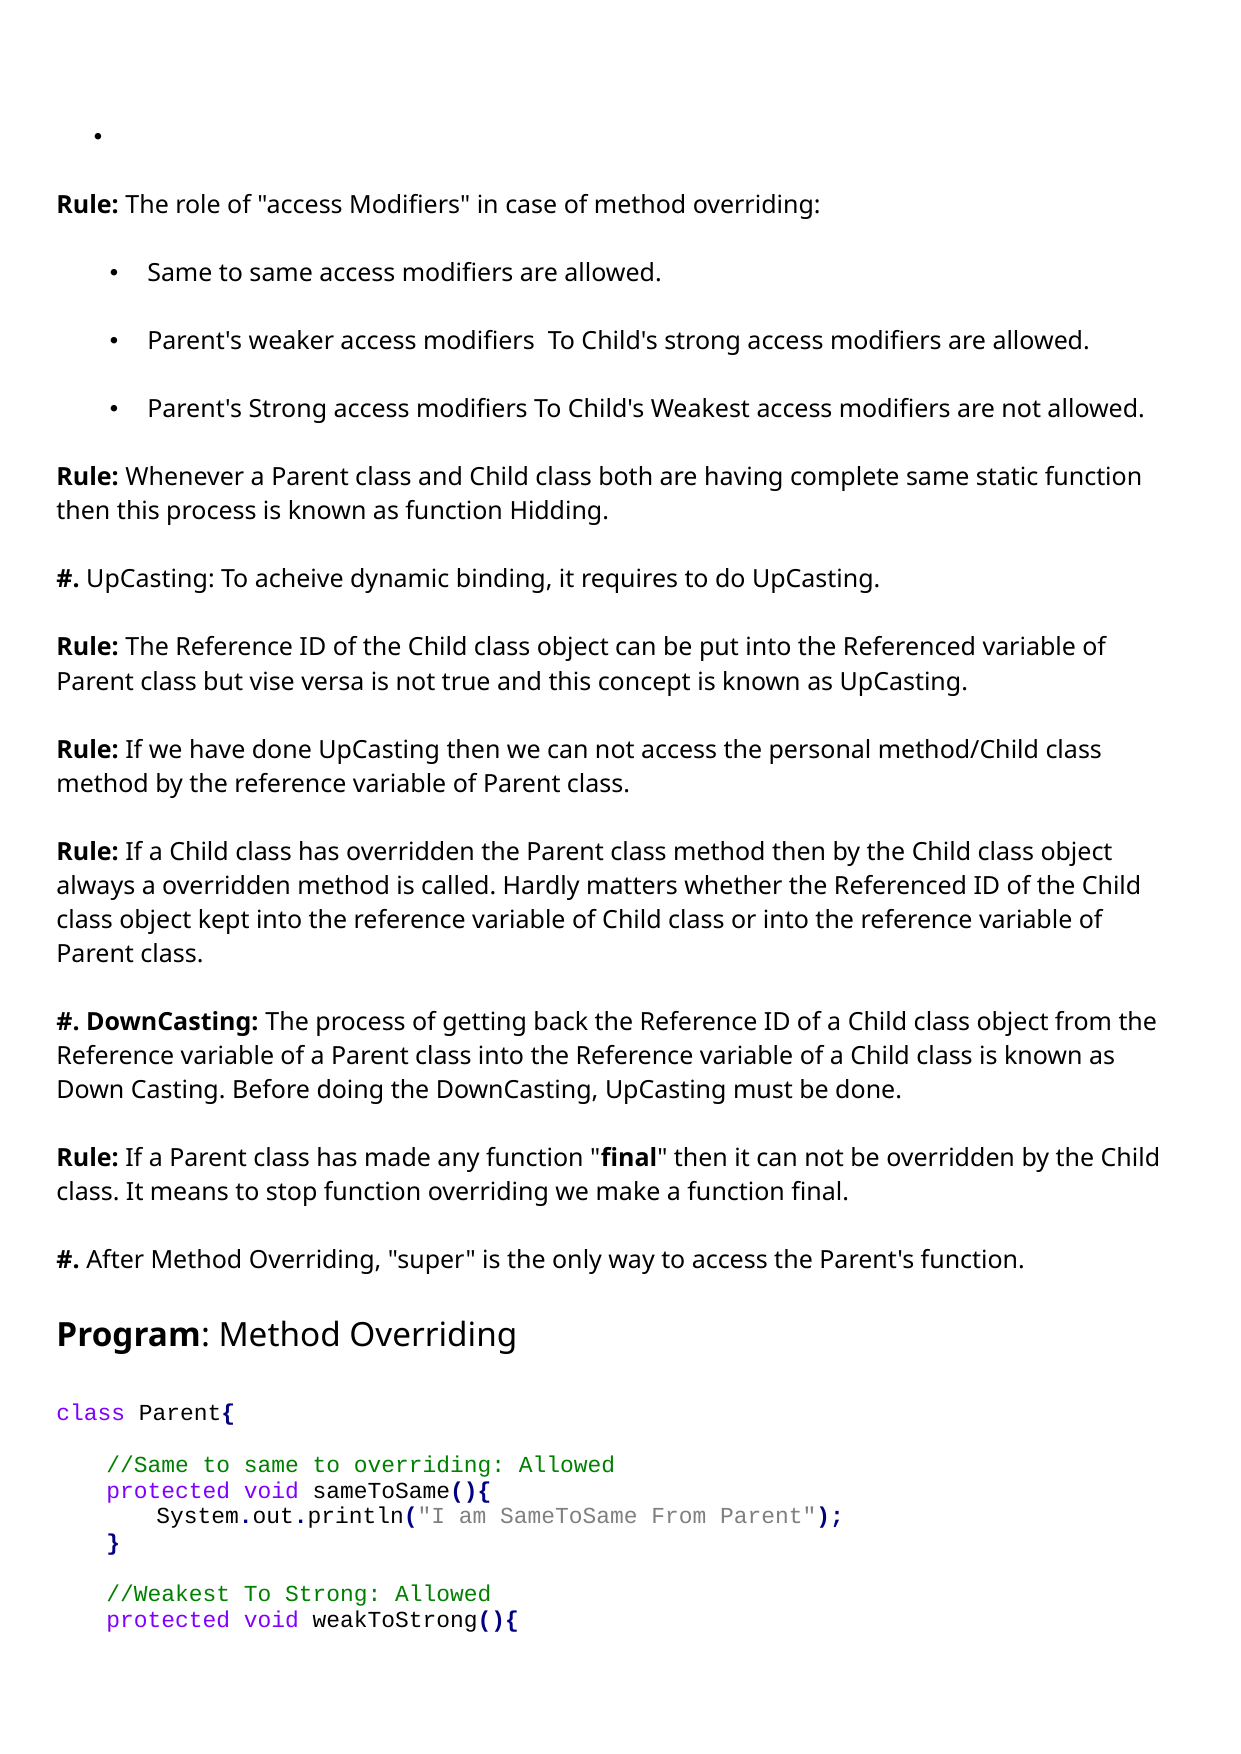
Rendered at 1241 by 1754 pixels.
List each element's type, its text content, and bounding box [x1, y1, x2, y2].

list Same to same access modifiers are allowed. [109, 254, 1167, 288]
text System.out.println("I am SameToSame From Parent"); [56, 1505, 1167, 1531]
text Rule: The role of "access Modifiers" in case of method overriding: [56, 186, 1167, 220]
text //Weakest To Strong: Allowed [56, 1583, 1167, 1609]
text Rule: If a Child class has overridden the Parent class method then by the Child class object always a overridden method is called. Hardly matters whether the Referenced ID of the Child class object kept into the reference variable of Child class or into the reference variable of Parent class. [56, 833, 1167, 970]
text protected void weakToStrong(){ [56, 1609, 1167, 1634]
text #. UpCasting: To acheive dynamic binding, it requires to do UpCasting. [56, 561, 1167, 595]
text class Parent{ [56, 1401, 1167, 1427]
text #. DownCasting: The process of getting back the Reference ID of a Child class object from the Reference variable of a Parent class into the Reference variable of a Child class is known as Down Casting. Before doing the DownCasting, UpCasting must be done. [56, 1004, 1167, 1106]
text protected void sameToSame(){ [56, 1479, 1167, 1505]
text Rule: The Reference ID of the Child class object can be put into the Referenced variable of Parent class but vise versa is not true and this concept is known as UpCasting. [56, 629, 1167, 697]
list Parent's weaker access modifiers To Child's strong access modifiers are allowed. [109, 322, 1167, 357]
text Rule: Whenever a Parent class and Child class both are having complete same static function then this process is known as function Hidding. [56, 459, 1167, 527]
text } [56, 1531, 1167, 1557]
text Rule: If a Parent class has made any function "final" then it can not be overridden by the Child class. It means to stop function overriding we make a function final. [56, 1140, 1167, 1208]
text Program: Method Overriding [56, 1310, 1167, 1356]
text //Same to same to overriding: Allowed [56, 1453, 1167, 1479]
list Parent's Strong access modifiers To Child's Weakest access modifiers are not allowed. [109, 391, 1167, 425]
text Rule: If we have done UpCasting then we can not access the personal method/Child class method by the reference variable of Parent class. [56, 731, 1167, 799]
text #. After Method Overriding, "super" is the only way to access the Parent's function. [56, 1242, 1167, 1276]
